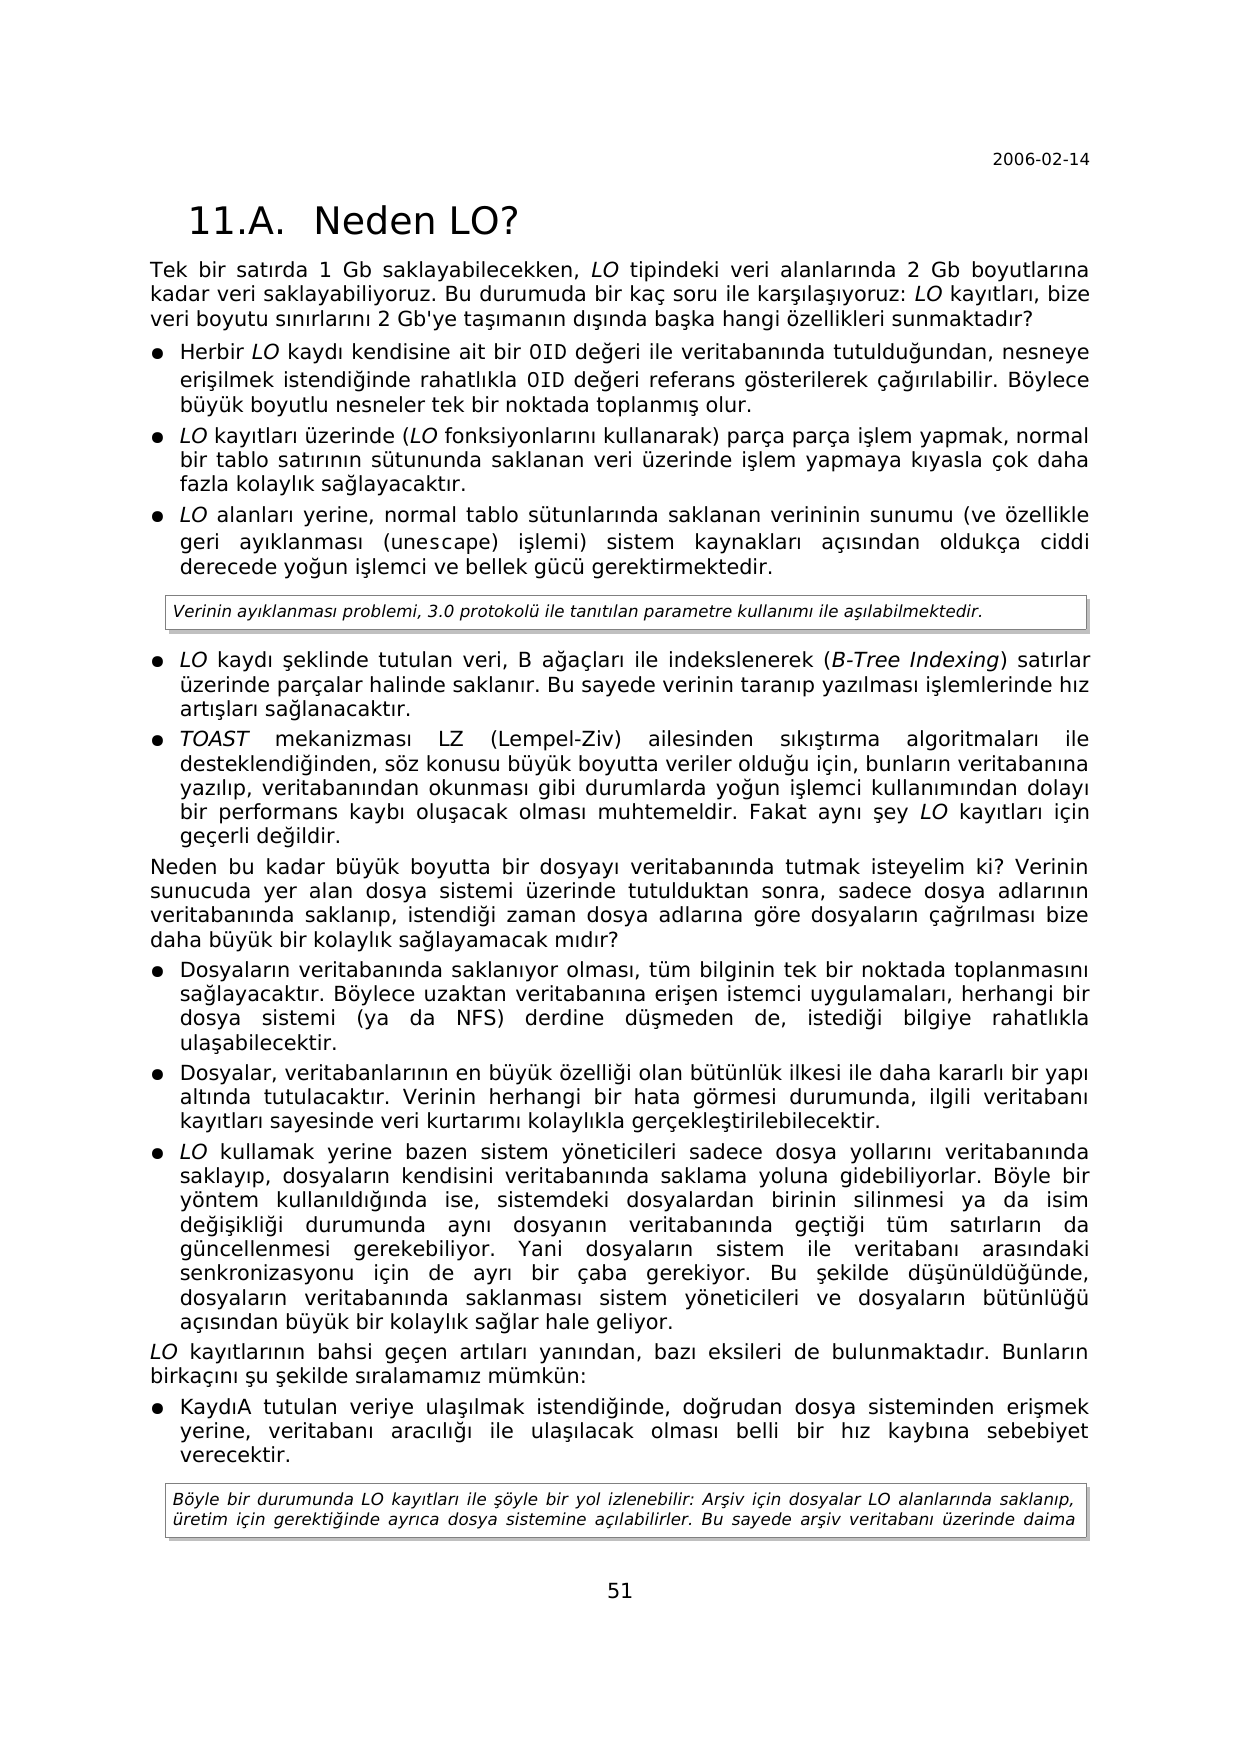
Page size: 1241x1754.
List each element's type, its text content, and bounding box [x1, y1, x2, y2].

list LO kayıtları üzerinde (LO fonksiyonlarını kullanarak) parça parça işlem yapmak, normal bir tablo satırının sütununda saklanan veri üzerinde işlem yapmaya kıyasla çok daha fazla kolaylık sağlayacaktır. [150, 424, 1090, 497]
text Böyle bir durumunda LO kayıtları ile şöyle bir yol izlenebilir: Arşiv için dosyalar LO alanlarında saklanıp, üretim için gerektiğinde ayrıca dosya sistemine açılabilirler. Bu sayede arşiv veritabanı üzerinde daima [166, 1484, 1086, 1537]
list Dosyalar, veritabanlarının en büyük özelliği olan bütünlük ilkesi ile daha kararlı bir yapı altında tutulacaktır. Verinin herhangi bir hata görmesi durumunda, ilgili veritabanı kayıtları sayesinde veri kurtarımı kolaylıkla gerçekleştirilebilecektir. [150, 1061, 1090, 1134]
list Herbir LO kaydı kendisine ait bir OID değeri ile veritabanında tutulduğundan, nesneye erişilmek istendiğinde rahatlıkla OID değeri referans gösterilerek çağırılabilir. Böylece büyük boyutlu nesneler tek bir noktada toplanmış olur. [150, 337, 1090, 418]
text Neden bu kadar büyük boyutta bir dosyayı veritabanında tutmak isteyelim ki? Verinin sunucuda yer alan dosya sistemi üzerinde tutulduktan sonra, sadece dosya adlarının veritabanında saklanıp, istendiği zaman dosya adlarına göre dosyaların çağrılması bize daha büyük bir kolaylık sağlayamacak mıdır? [150, 855, 1090, 952]
text LO kayıtlarının bahsi geçen artıları yanından, bazı eksileri de bulunmaktadır. Bunların birkaçını şu şekilde sıralamamız mümkün: [150, 1340, 1090, 1389]
list LO alanları yerine, normal tablo sütunlarında saklanan verininin sunumu (ve özellikle geri ayıklanması (unescape) işlemi) sistem kaynakları açısından oldukça ciddi derecede yoğun işlemci ve bellek gücü gerektirmektedir. [150, 503, 1090, 579]
text Tek bir satırda 1 Gb saklayabilecekken, LO tipindeki veri alanlarında 2 Gb boyutlarına kadar veri saklayabiliyoruz. Bu durumuda bir kaç soru ile karşılaşıyoruz: LO kayıtları, bize veri boyutu sınırlarını 2 Gb'ye taşımanın dışında başka hangi özellikleri sunmaktadır? [150, 258, 1090, 331]
list TOAST mekanizması LZ (Lempel-Ziv) ailesinden sıkıştırma algoritmaları ile desteklendiğinden, söz konusu büyük boyutta veriler olduğu için, bunların veritabanına yazılıp, veritabanından okunması gibi durumlarda yoğun işlemci kullanımından dolayı bir performans kaybı oluşacak olması muhtemeldir. Fakat aynı şey LO kayıtları için geçerli değildir. [150, 727, 1090, 849]
list KaydıA tutulan veriye ulaşılmak istendiğinde, doğrudan dosya sisteminden erişmek yerine, veritabanı aracılığı ile ulaşılacak olması belli bir hız kaybına sebebiyet verecektir. [150, 1395, 1090, 1468]
list LO kaydı şeklinde tutulan veri, B ağaçları ile indekslenerek (B-Tree Indexing) satırlar üzerinde parçalar halinde saklanır. Bu sayede verinin taranıp yazılması işlemlerinde hız artışları sağlanacaktır. [150, 649, 1090, 721]
list Dosyaların veritabanında saklanıyor olması, tüm bilginin tek bir noktada toplanmasını sağlayacaktır. Böylece uzaktan veritabanına erişen istemci uygulamaları, herhangi bir dosya sistemi (ya da NFS) derdine düşmeden de, istediği bilgiye rahatlıkla ulaşabilecektir. [150, 958, 1090, 1055]
list LO kullamak yerine bazen sistem yöneticileri sadece dosya yollarını veritabanında saklayıp, dosyaların kendisini veritabanında saklama yoluna gidebiliyorlar. Böyle bir yöntem kullanıldığında ise, sistemdeki dosyalardan birinin silinmesi ya da isim değişikliği durumunda aynı dosyanın veritabanında geçtiği tüm satırların da güncellenmesi gerekebiliyor. Yani dosyaların sistem ile veritabanı arasındaki senkronizasyonu için de ayrı bir çaba gerekiyor. Bu şekilde düşünüldüğünde, dosyaların veritabanında saklanması sistem yöneticileri ve dosyaların bütünlüğü açısından büyük bir kolaylık sağlar hale geliyor. [150, 1140, 1090, 1334]
subtitle Neden LO? [187, 199, 1090, 243]
text Verinin ayıklanması problemi, 3.0 protokolü ile tanıtılan parametre kullanımı ile aşılabilmektedir. [166, 596, 1086, 629]
